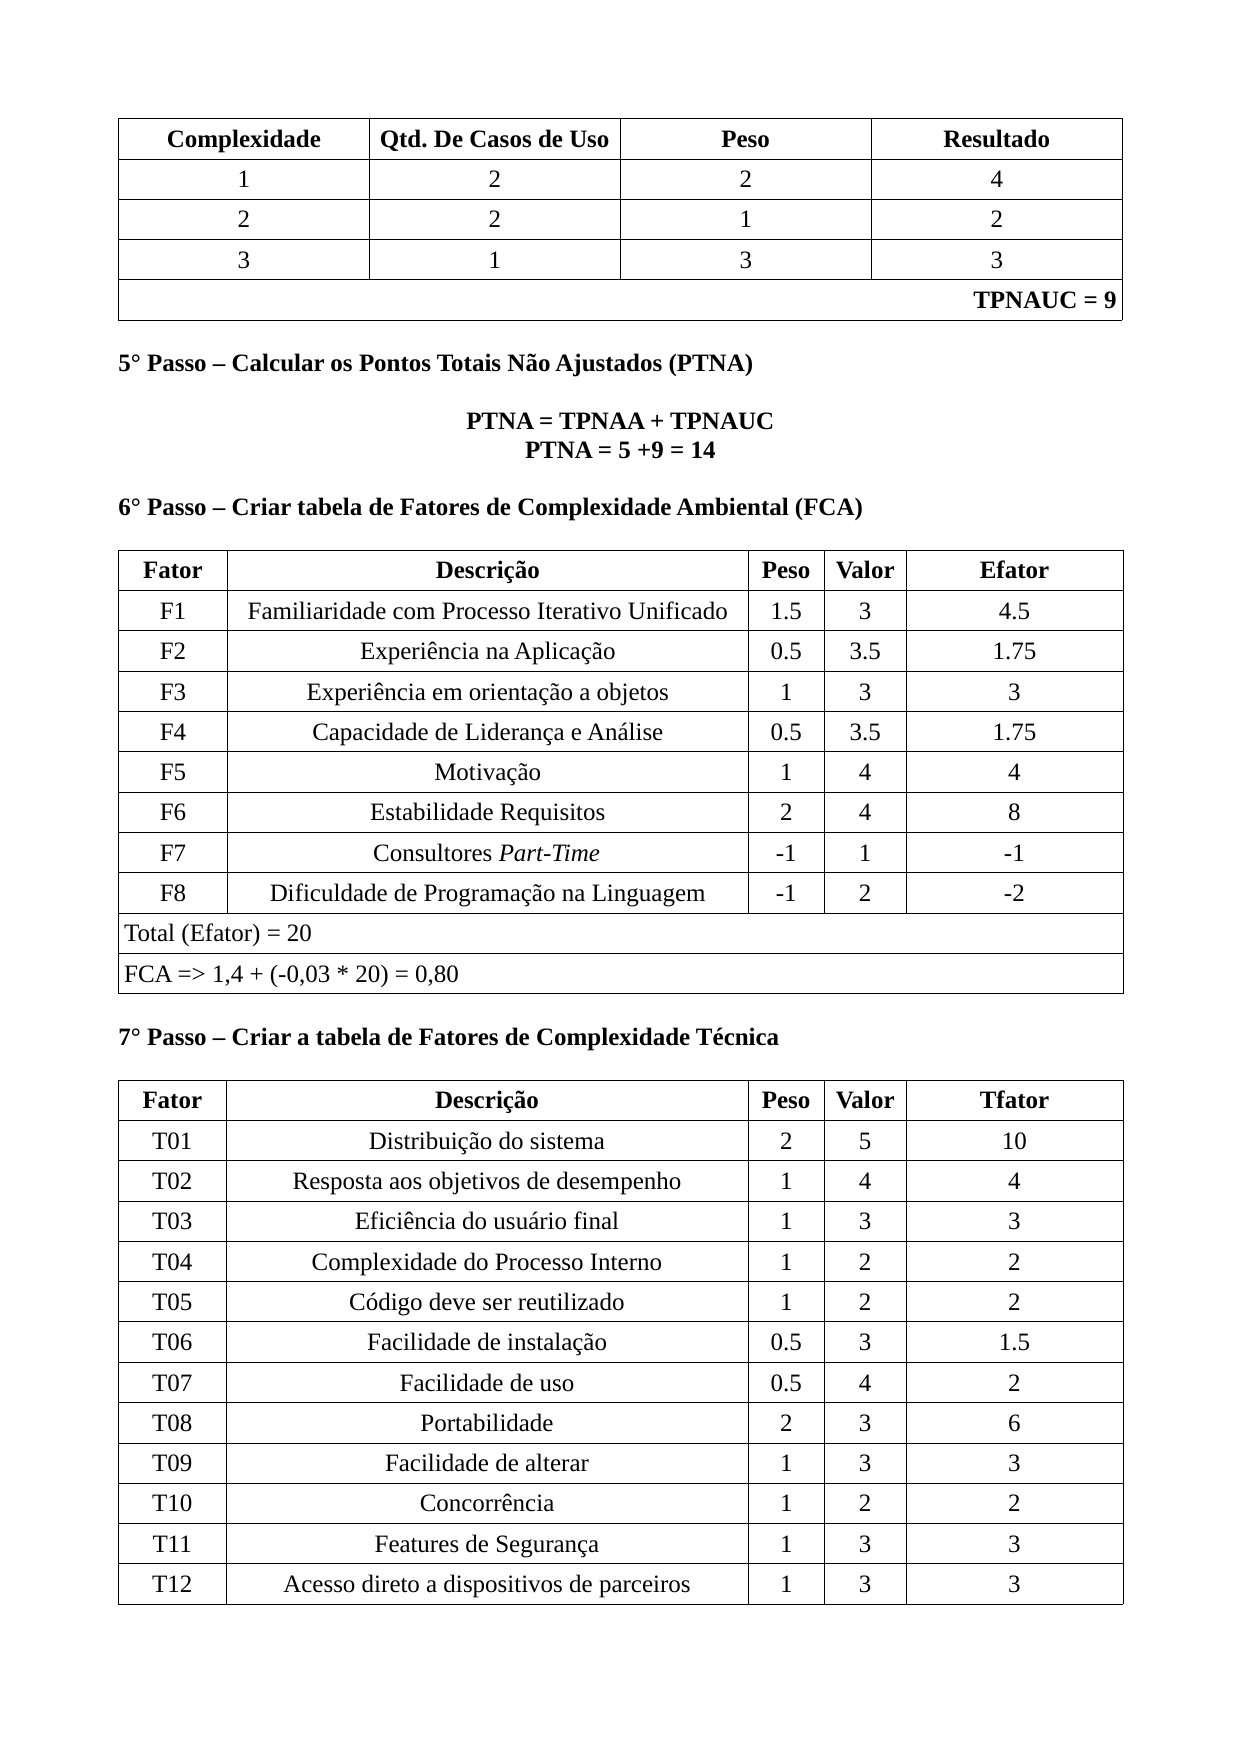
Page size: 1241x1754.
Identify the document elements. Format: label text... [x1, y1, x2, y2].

table_cell Familiaridade com Processo Iterativo Unificado [228, 591, 748, 630]
text 6° Passo – Criar tabela de Fatores de Complexidade Ambiental (FCA) [118, 492, 1122, 521]
table_cell 4 [907, 1161, 1123, 1201]
table_header Peso [621, 119, 871, 158]
text PTNA = 5 +9 = 14 [118, 435, 1122, 463]
table_cell Experiência na Aplicação [228, 631, 748, 671]
table_cell FCA => 1,4 + (-0,03 * 20) = 0,80 [119, 954, 1123, 993]
table_header Tfator [907, 1081, 1123, 1120]
table_cell 1 [825, 833, 906, 872]
table_cell T12 [119, 1564, 226, 1604]
table_cell 4 [825, 793, 906, 832]
table_cell -1 [749, 833, 824, 872]
table_cell 1,75 [907, 712, 1123, 751]
table_cell 3 [825, 591, 906, 630]
table_cell 1 [119, 160, 369, 199]
table_cell T09 [119, 1444, 226, 1483]
table_cell 5 [825, 1121, 906, 1160]
table_cell Estabilidade Requisitos [228, 793, 748, 832]
table_cell 1 [749, 1242, 824, 1281]
table_cell Código deve ser reutilizado [227, 1282, 748, 1321]
table_cell 0,5 [749, 712, 824, 751]
table_cell -1 [749, 873, 824, 913]
table_header Valor [825, 1081, 906, 1120]
table_cell 3 [907, 1202, 1123, 1241]
table_cell 1 [749, 1484, 824, 1523]
table_cell Portabilidade [227, 1403, 748, 1442]
table_cell Complexidade do Processo Interno [227, 1242, 748, 1281]
table_cell 3 [825, 1524, 906, 1563]
text 7° Passo – Criar a tabela de Fatores de Complexidade Técnica [118, 1022, 1122, 1051]
table_cell 1 [749, 1161, 824, 1201]
table_cell Features de Segurança [227, 1524, 748, 1563]
table_header Fator [119, 551, 227, 590]
table_cell 3 [907, 1524, 1123, 1563]
table_header Qtd. De Casos de Uso [370, 119, 620, 158]
table_cell 10 [907, 1121, 1123, 1160]
table_header Fator [119, 1081, 226, 1120]
table_cell 3 [825, 672, 906, 711]
table_cell 1,5 [907, 1322, 1123, 1362]
table_cell F6 [119, 793, 227, 832]
table_cell 2 [825, 1242, 906, 1281]
table_cell 2 [749, 1121, 824, 1160]
table_cell 1 [749, 672, 824, 711]
table_cell 1 [749, 1444, 824, 1483]
table_cell 2 [907, 1242, 1123, 1281]
table_cell 4,5 [907, 591, 1123, 630]
table_cell F2 [119, 631, 227, 671]
table_cell 1,5 [749, 591, 824, 630]
table_cell 4 [872, 160, 1122, 199]
table_cell 3 [825, 1403, 906, 1442]
table_cell 3 [825, 1202, 906, 1241]
table_cell 4 [825, 1363, 906, 1402]
table_cell F3 [119, 672, 227, 711]
table_cell 8 [907, 793, 1123, 832]
table_cell T04 [119, 1242, 226, 1281]
table_cell 3 [907, 1444, 1123, 1483]
table_cell 2 [370, 200, 620, 239]
table_cell Facilidade de instalação [227, 1322, 748, 1362]
table_cell 2 [907, 1484, 1123, 1523]
table_cell 2 [907, 1282, 1123, 1321]
table_cell Resposta aos objetivos de desempenho [227, 1161, 748, 1201]
table_cell TPNAUC = 9 [119, 280, 1122, 320]
table_header Peso [749, 551, 824, 590]
table_cell 2 [749, 793, 824, 832]
table_cell Acesso direto a dispositivos de parceiros [227, 1564, 748, 1604]
table_cell 0,5 [749, 631, 824, 671]
table_cell Motivação [228, 752, 748, 792]
table_cell T05 [119, 1282, 226, 1321]
table_cell 2 [370, 160, 620, 199]
table_cell Experiência em orientação a objetos [228, 672, 748, 711]
table_cell F7 [119, 833, 227, 872]
table_cell Facilidade de alterar [227, 1444, 748, 1483]
table_cell 1,75 [907, 631, 1123, 671]
table_cell 1 [749, 1524, 824, 1563]
table_cell F5 [119, 752, 227, 792]
table_cell T11 [119, 1524, 226, 1563]
table_cell F8 [119, 873, 227, 913]
table_cell T03 [119, 1202, 226, 1241]
table_cell 1 [749, 752, 824, 792]
text PTNA = TPNAA + TPNAUC [118, 406, 1122, 435]
table_cell 0,5 [749, 1363, 824, 1402]
table_cell T08 [119, 1403, 226, 1442]
table_cell 4 [825, 1161, 906, 1201]
table_cell 4 [825, 752, 906, 792]
table_cell -1 [907, 833, 1123, 872]
table_cell T02 [119, 1161, 226, 1201]
table_cell Eficiência do usuário final [227, 1202, 748, 1241]
table_header Resultado [872, 119, 1122, 158]
table_header Descrição [227, 1081, 748, 1120]
table_cell Consultores Part-Time [228, 833, 748, 872]
table_cell F1 [119, 591, 227, 630]
table_cell 0,5 [749, 1322, 824, 1362]
table_header Peso [749, 1081, 824, 1120]
table_cell 2 [749, 1403, 824, 1442]
table_cell 2 [825, 873, 906, 913]
table_cell 3 [872, 240, 1122, 279]
table_cell 3,5 [825, 712, 906, 751]
table_cell Facilidade de uso [227, 1363, 748, 1402]
table_cell 3 [907, 1564, 1123, 1604]
table_cell Capacidade de Liderança e Análise [228, 712, 748, 751]
table_cell T07 [119, 1363, 226, 1402]
table_cell 2 [621, 160, 871, 199]
table_header Valor [825, 551, 906, 590]
table_cell 6 [907, 1403, 1123, 1442]
table_cell 1 [621, 200, 871, 239]
table_cell Total (Efator) = 20 [119, 914, 1123, 953]
table_cell 4 [907, 752, 1123, 792]
table_cell 3 [621, 240, 871, 279]
table_cell 2 [119, 200, 369, 239]
table_cell T10 [119, 1484, 226, 1523]
table_cell T06 [119, 1322, 226, 1362]
table_header Efator [907, 551, 1123, 590]
table_cell 3 [907, 672, 1123, 711]
table_cell 2 [825, 1282, 906, 1321]
table_header Descrição [228, 551, 748, 590]
table_cell T01 [119, 1121, 226, 1160]
table_cell -2 [907, 873, 1123, 913]
table_cell Concorrência [227, 1484, 748, 1523]
table_cell F4 [119, 712, 227, 751]
table_cell 1 [370, 240, 620, 279]
table_cell 2 [825, 1484, 906, 1523]
table_cell 1 [749, 1202, 824, 1241]
table_cell 3 [825, 1322, 906, 1362]
table_cell 3 [825, 1564, 906, 1604]
table_cell 2 [872, 200, 1122, 239]
table_cell 3,5 [825, 631, 906, 671]
table_cell 1 [749, 1564, 824, 1604]
table_cell 2 [907, 1363, 1123, 1402]
table_header Complexidade [119, 119, 369, 158]
table_cell Dificuldade de Programação na Linguagem [228, 873, 748, 913]
table_cell 3 [825, 1444, 906, 1483]
table_cell Distribuição do sistema [227, 1121, 748, 1160]
table_cell 3 [119, 240, 369, 279]
text 5° Passo – Calcular os Pontos Totais Não Ajustados (PTNA) [118, 348, 1122, 377]
table_cell 1 [749, 1282, 824, 1321]
